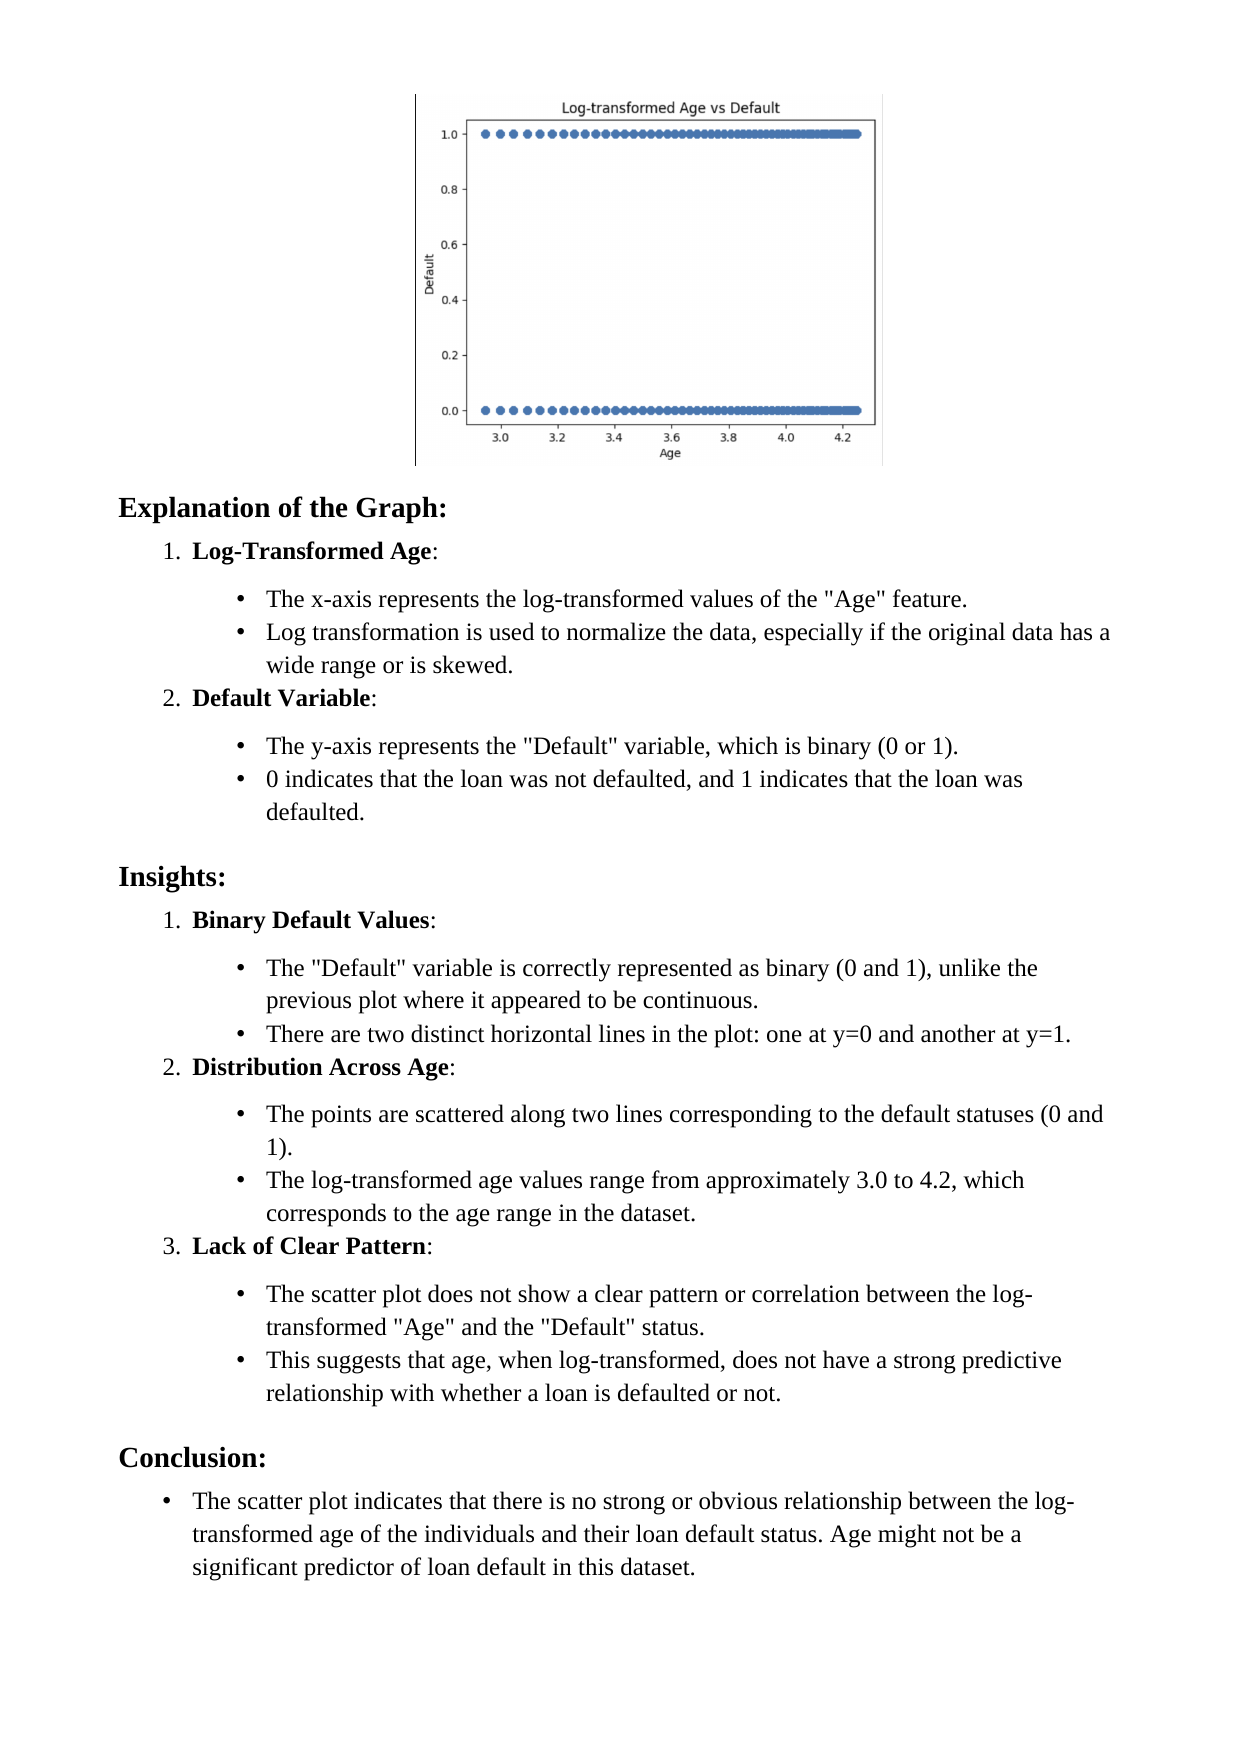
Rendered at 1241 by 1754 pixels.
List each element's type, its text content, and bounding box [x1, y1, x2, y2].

list Log transformation is used to normalize the data, especially if the original data has a wide range or is skewed. [236, 617, 1122, 679]
list The scatter plot does not show a clear pattern or correlation between the log-transformed "Age" and the "Default" status. [236, 1279, 1122, 1341]
list The points are scattered along two lines corresponding to the default statuses (0 and 1). [236, 1099, 1122, 1161]
list The x-axis represents the log-transformed values of the "Age" feature. [236, 584, 1122, 613]
list The log-transformed age values range from approximately 3.0 to 4.2, which corresponds to the age range in the dataset. [236, 1165, 1122, 1227]
list This suggests that age, when log-transformed, does not have a strong predictive relationship with whether a loan is defaulted or not. [236, 1345, 1122, 1407]
list The y-axis represents the "Default" variable, which is binary (0 or 1). [236, 731, 1122, 759]
subtitle Explanation of the Graph: [118, 490, 1122, 524]
list Binary Default Values: [162, 905, 1122, 934]
list Default Variable: [162, 683, 1122, 712]
list Log-Transformed Age: [162, 536, 1122, 565]
list 0 indicates that the loan was not defaulted, and 1 indicates that the loan was defaulted. [236, 764, 1122, 826]
subtitle Conclusion: [118, 1440, 1122, 1474]
list The "Default" variable is correctly represented as binary (0 and 1), unlike the previous plot where it appeared to be continuous. [236, 953, 1122, 1014]
list The scatter plot indicates that there is no strong or obvious relationship between the log-transformed age of the individuals and their loan default status. Age might not be a significant predictor of loan default in this dataset. [162, 1486, 1122, 1581]
picture [415, 94, 883, 466]
list There are two distinct horizontal lines in the plot: one at y=0 and another at y=1. [236, 1019, 1122, 1047]
list Distribution Across Age: [162, 1052, 1122, 1080]
subtitle Insights: [118, 859, 1122, 892]
list Lack of Clear Pattern: [162, 1231, 1122, 1260]
